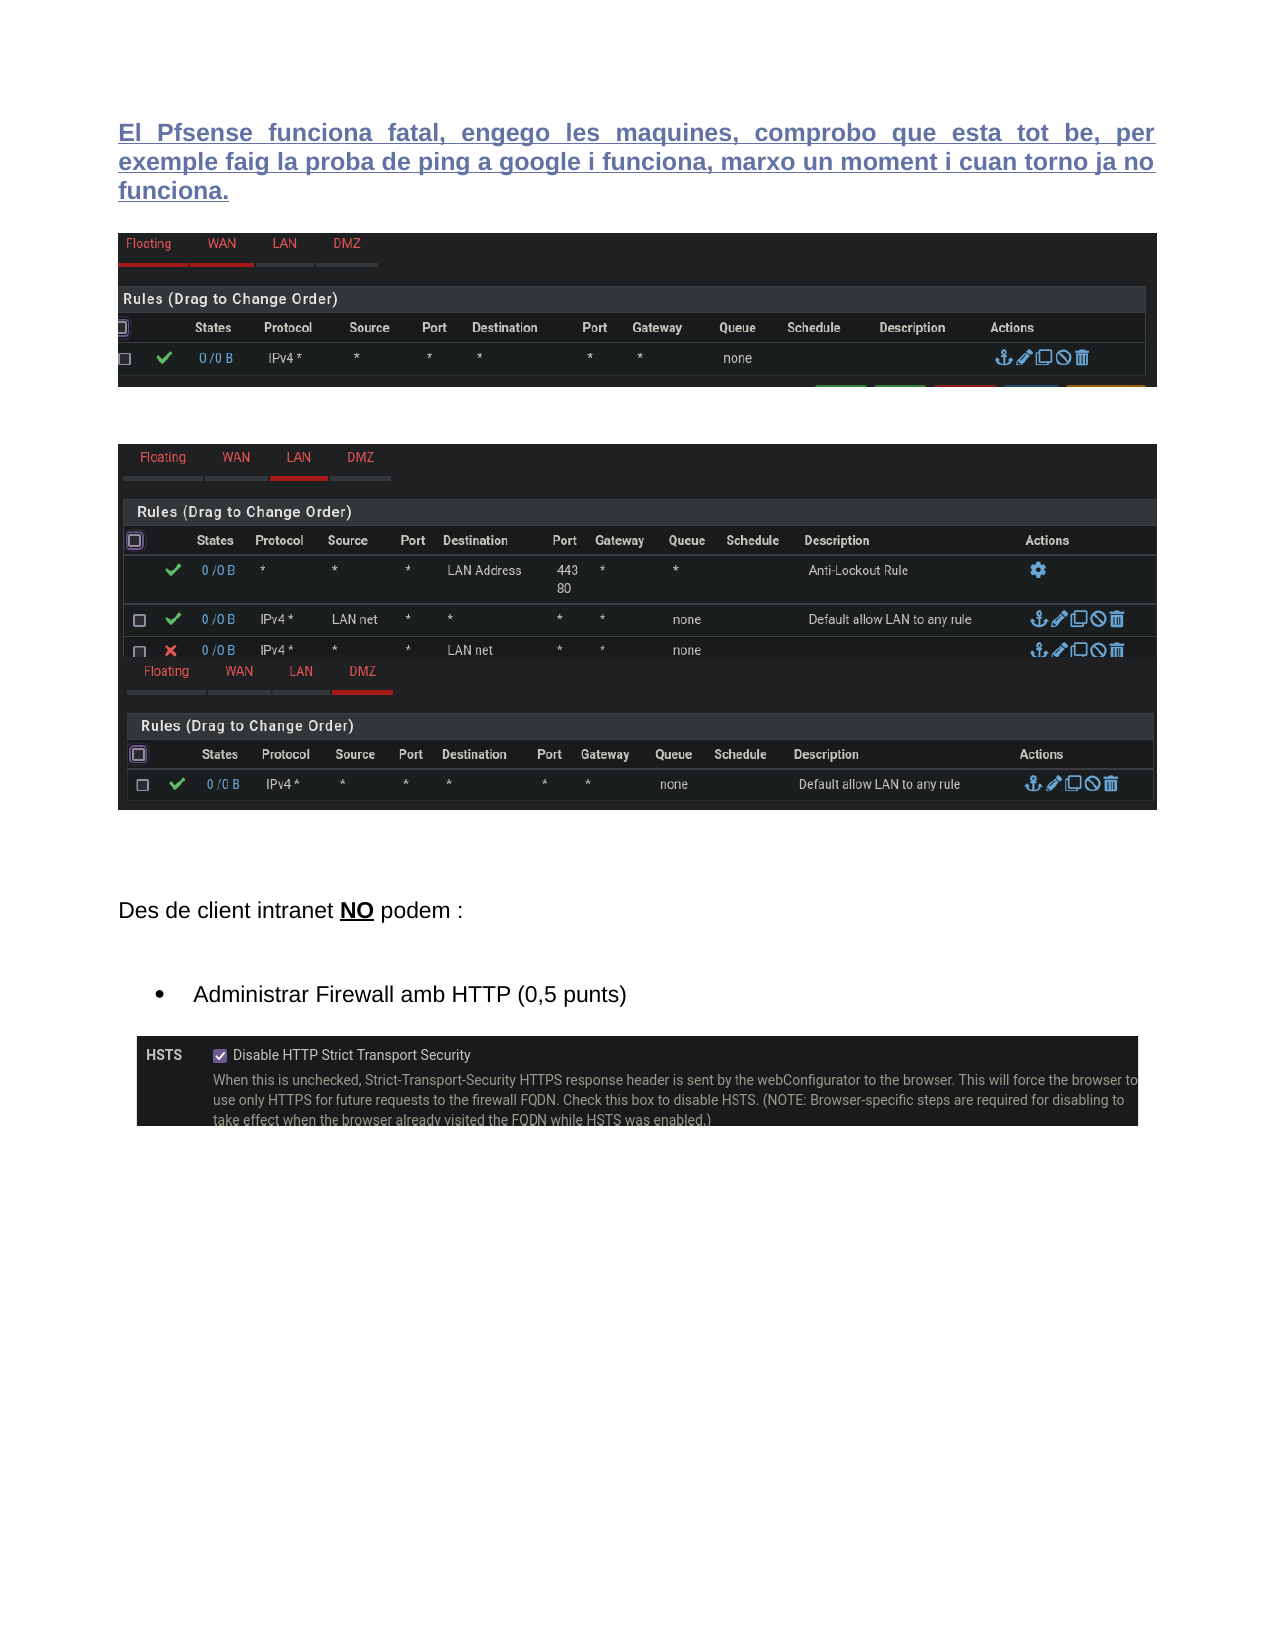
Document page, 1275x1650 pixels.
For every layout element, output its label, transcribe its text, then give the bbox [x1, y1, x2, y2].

text El Pfsense funciona fatal, engego les maquines, comprobo que esta tot be, per exemple faig la proba de ping a google i funciona, marxo un moment i cuan torno ja no funciona. [118, 118, 1157, 204]
list Administrar Firewall amb HTTP (0,5 punts) [156, 981, 1157, 1008]
picture [118, 233, 1157, 387]
picture [118, 444, 1157, 810]
picture [136, 1036, 1139, 1126]
text Des de client intranet NO podem : [118, 897, 1157, 923]
